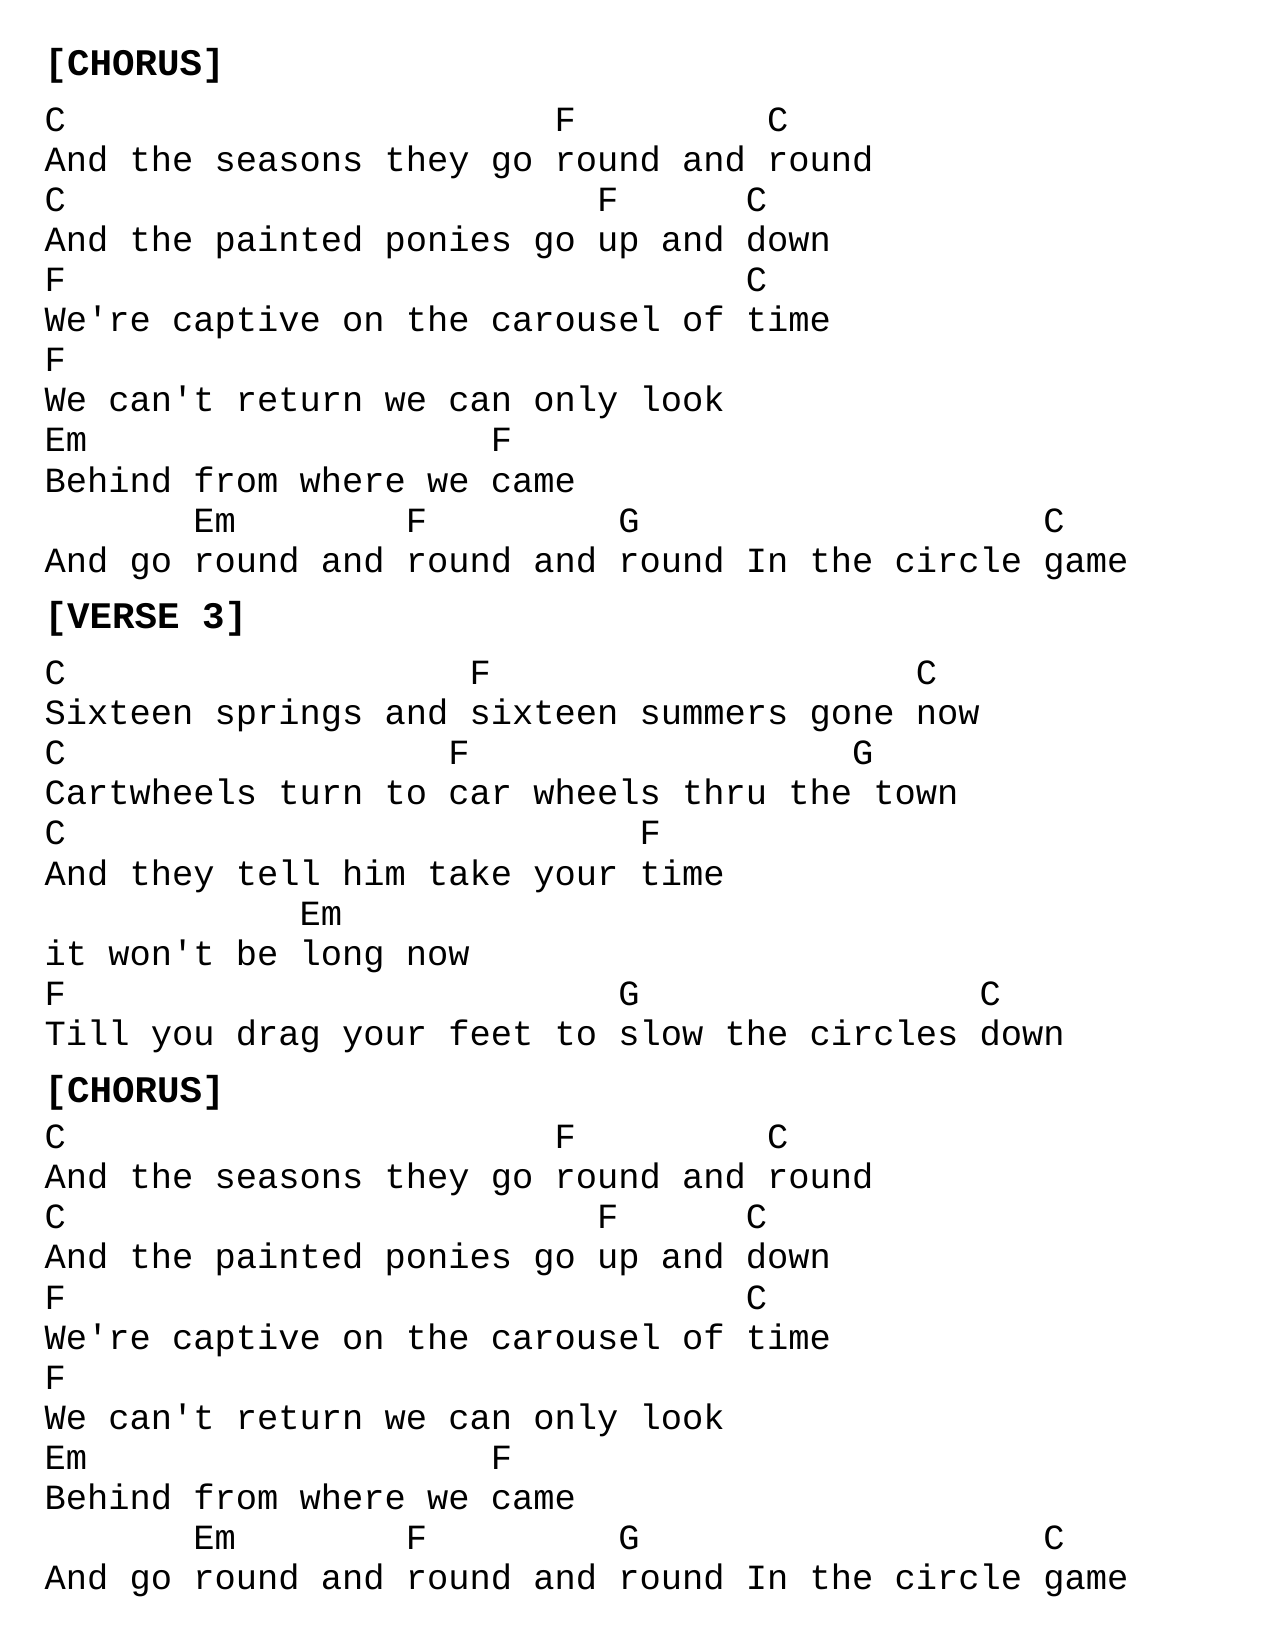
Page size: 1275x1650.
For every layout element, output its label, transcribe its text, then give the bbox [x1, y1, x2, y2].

text F C [44, 262, 1231, 302]
text And the seasons they go round and round [44, 142, 1231, 182]
text C F C [44, 1199, 1231, 1239]
subtitle [CHORUS] [44, 1071, 1231, 1113]
text F [44, 342, 1231, 382]
text And go round and round and round In the circle game [44, 1560, 1231, 1600]
text F C [44, 1279, 1231, 1320]
text C F C [44, 655, 1231, 695]
text Em F [44, 1440, 1231, 1480]
text Em F G C [44, 1520, 1231, 1560]
text We can't return we can only look [44, 382, 1231, 422]
text And go round and round and round In the circle game [44, 543, 1231, 583]
subtitle [CHORUS] [44, 44, 1231, 87]
text And the painted ponies go up and down [44, 222, 1231, 262]
text C F C [44, 1119, 1231, 1159]
text We're captive on the carousel of time [44, 1320, 1231, 1360]
text We're captive on the carousel of time [44, 302, 1231, 342]
text And the painted ponies go up and down [44, 1239, 1231, 1279]
text C F G [44, 735, 1231, 775]
text Till you drag your feet to slow the circles down [44, 1016, 1231, 1056]
text Sixteen springs and sixteen summers gone now [44, 695, 1231, 735]
text C F C [44, 102, 1231, 142]
text Cartwheels turn to car wheels thru the town [44, 775, 1231, 815]
text C F [44, 815, 1231, 855]
text Em F [44, 422, 1231, 462]
text C F C [44, 182, 1231, 222]
text And they tell him take your time [44, 855, 1231, 896]
text Em [44, 896, 1231, 936]
text We can't return we can only look [44, 1400, 1231, 1440]
text Em F G C [44, 503, 1231, 543]
text Behind from where we came [44, 462, 1231, 503]
text it won't be long now [44, 936, 1231, 976]
subtitle [VERSE 3] [44, 598, 1231, 640]
text F G C [44, 976, 1231, 1016]
text F [44, 1360, 1231, 1400]
text And the seasons they go round and round [44, 1159, 1231, 1199]
text Behind from where we came [44, 1480, 1231, 1520]
